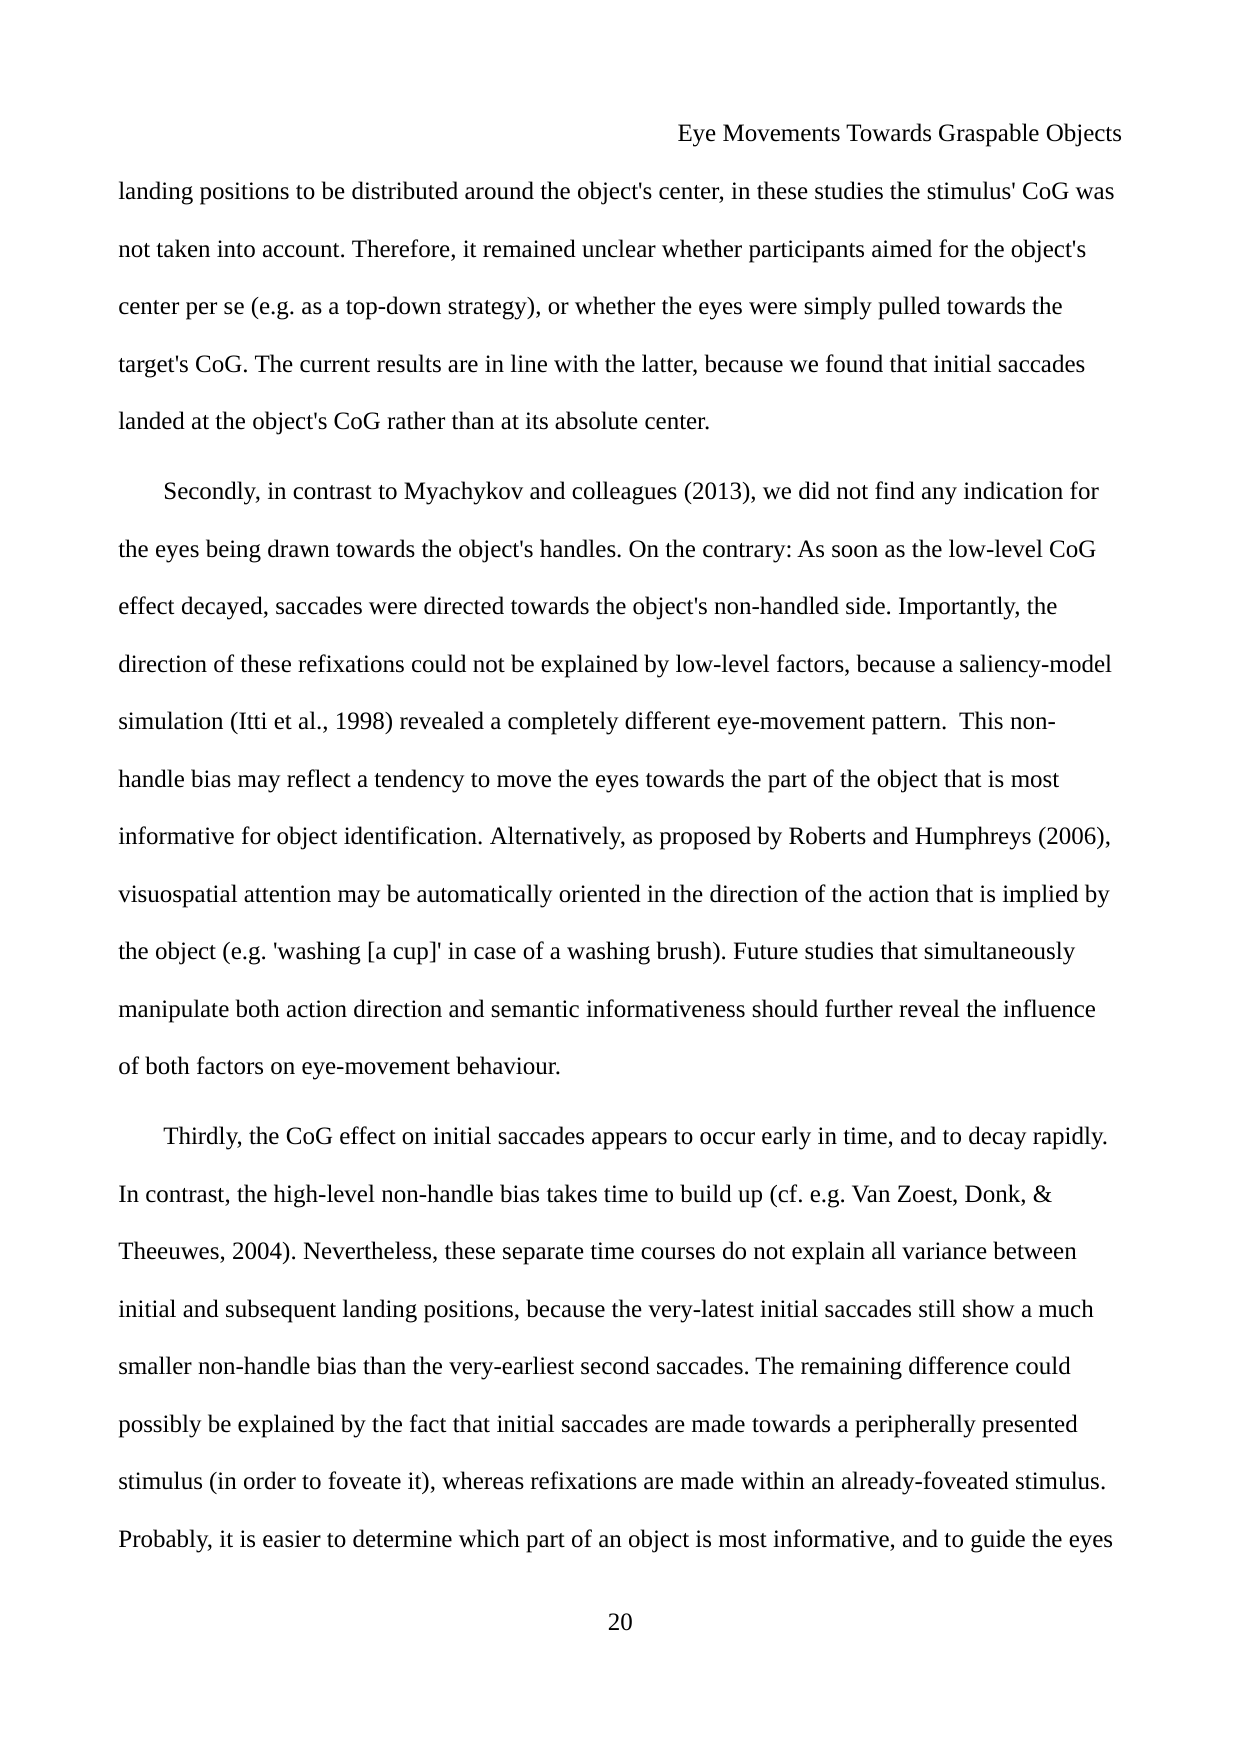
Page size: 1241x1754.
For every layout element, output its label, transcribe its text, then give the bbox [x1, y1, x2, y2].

text Thirdly, the CoG effect on initial saccades appears to occur early in time, and to decay rapidly. In contrast, the high-level non-handle bias takes time to build up (cf. e.g. Van Zoest, Donk, & Theeuwes, 2004). Nevertheless, these separate time courses do not explain all variance between initial and subsequent landing positions, because the very-latest initial saccades still show a much smaller non-handle bias than the very-earliest second saccades. The remaining difference could possibly be explained by the fact that initial saccades are made towards a peripherally presented stimulus (in order to foveate it), whereas refixations are made within an already-foveated stimulus. Probably, it is easier to determine which part of an object is most informative, and to guide the eyes [118, 1121, 1122, 1553]
text Secondly, in contrast to Myachykov and colleagues (2013), we did not find any indication for the eyes being drawn towards the object's handles. On the contrary: As soon as the low-level CoG effect decayed, saccades were directed towards the object's non-handled side. Importantly, the direction of these refixations could not be explained by low-level factors, because a saliency-model simulation (Itti et al., 1998) revealed a completely different eye-movement pattern. This non-handle bias may reflect a tendency to move the eyes towards the part of the object that is most informative for object identification. Alternatively, as proposed by Roberts and Humphreys (2006), visuospatial attention may be automatically oriented in the direction of the action that is implied by the object (e.g. 'washing [a cup]' in case of a washing brush). Future studies that simultaneously manipulate both action direction and semantic informativeness should further reveal the influence of both factors on eye-movement behaviour. [118, 476, 1122, 1080]
text landing positions to be distributed around the object's center, in these studies the stimulus' CoG was not taken into account. Therefore, it remained unclear whether participants aimed for the object's center per se (e.g. as a top-down strategy), or whether the eyes were simply pulled towards the target's CoG. The current results are in line with the latter, because we found that initial saccades landed at the object's CoG rather than at its absolute center. [118, 176, 1122, 435]
